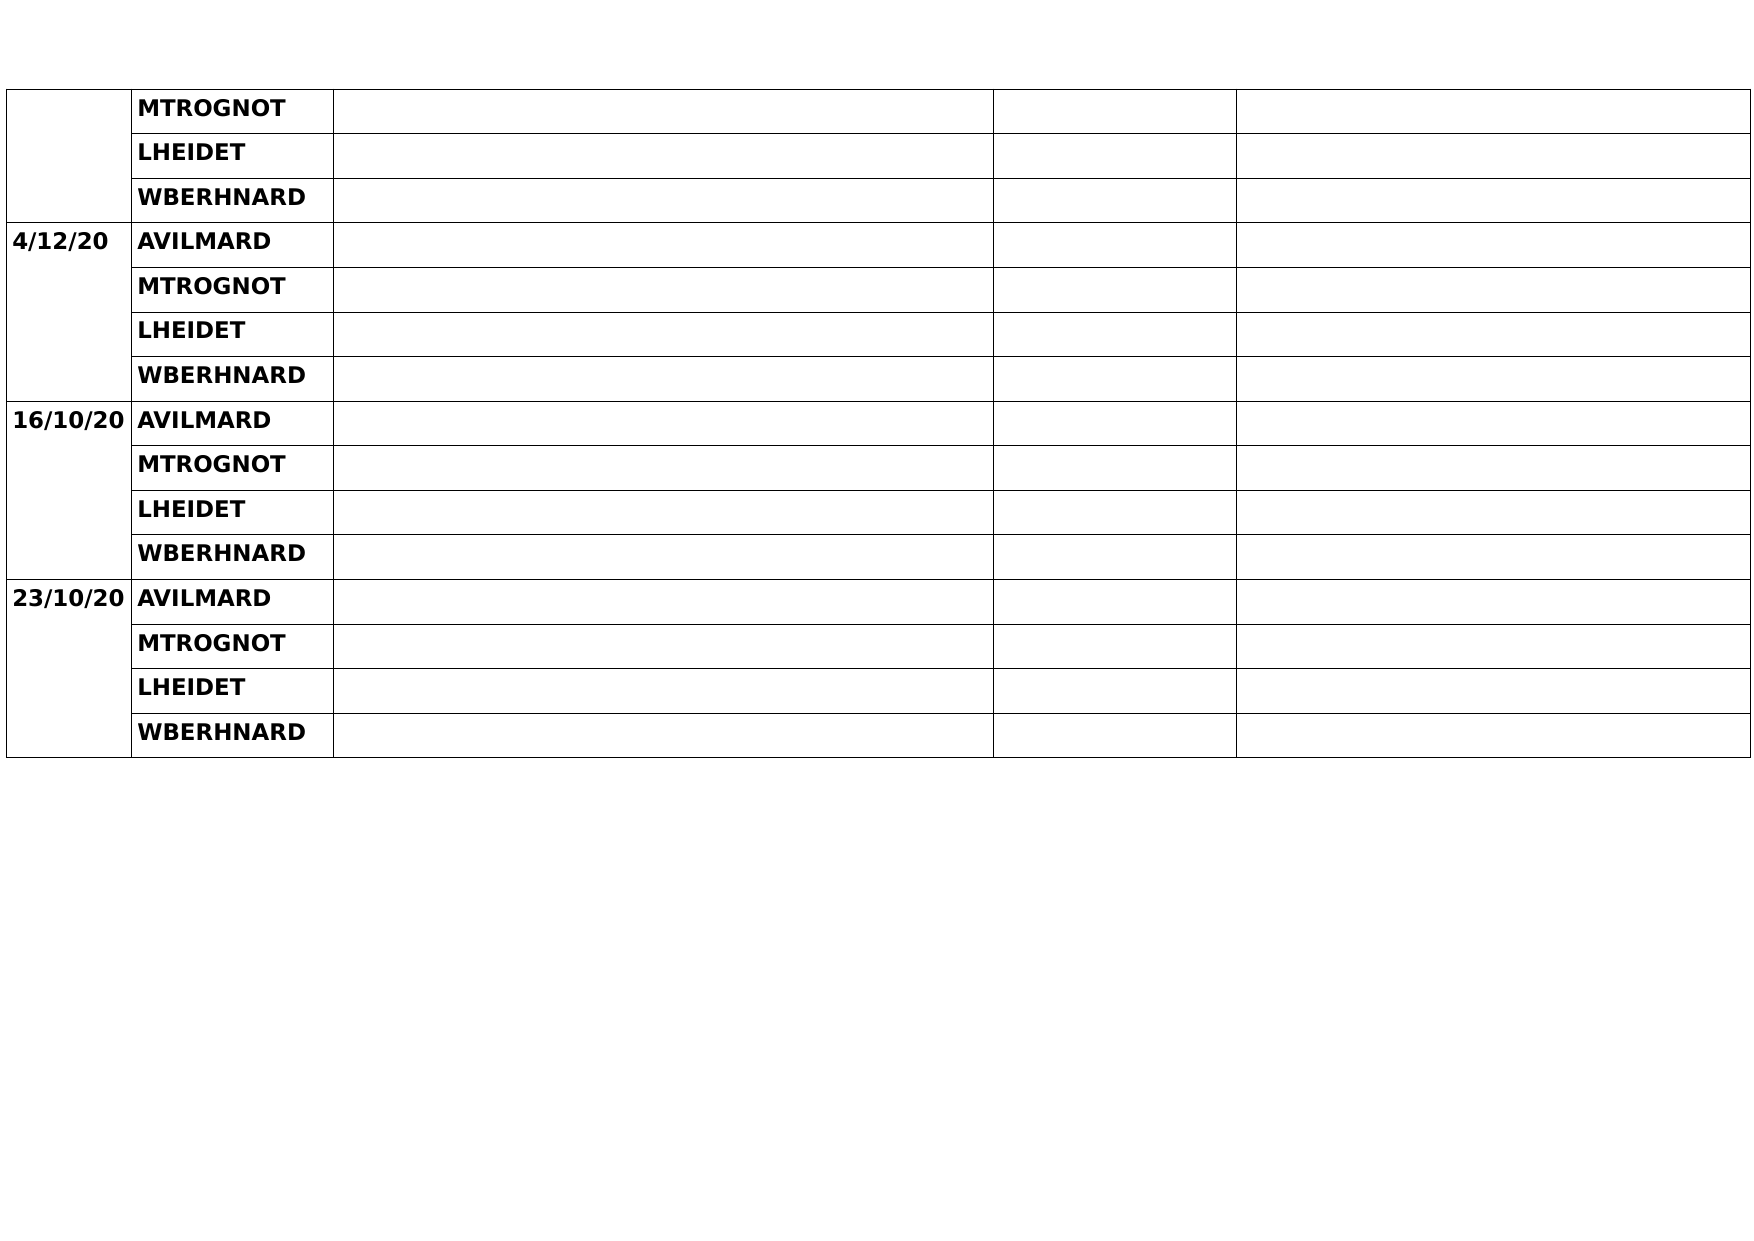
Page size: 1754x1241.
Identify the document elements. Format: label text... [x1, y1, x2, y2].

table_cell [334, 491, 993, 534]
table_cell [334, 535, 993, 579]
table_cell MTROGNOT [132, 625, 333, 668]
table_cell LHEIDET [132, 491, 333, 534]
table_cell [334, 580, 993, 623]
table_cell [334, 446, 993, 490]
table_cell [994, 580, 1236, 623]
table_cell [334, 357, 993, 401]
table_cell [1237, 179, 1750, 222]
table_cell WBERHNARD [132, 714, 333, 757]
table_cell [334, 223, 993, 267]
table_cell [994, 714, 1236, 757]
table_cell [994, 535, 1236, 579]
table_cell LHEIDET [132, 669, 333, 713]
table_cell [994, 313, 1236, 356]
table_cell 16/10/20 [7, 402, 131, 579]
table_cell 23/10/20 [7, 580, 131, 757]
table_cell [1237, 402, 1750, 445]
table_cell [334, 90, 993, 133]
table_cell [1237, 268, 1750, 311]
table_cell [1237, 313, 1750, 356]
table_cell WBERHNARD [132, 357, 333, 401]
table_cell [1237, 669, 1750, 713]
table_cell [994, 446, 1236, 490]
table_cell [1237, 134, 1750, 178]
table_cell 4/12/20 [7, 223, 131, 401]
table_cell [1237, 580, 1750, 623]
table_cell [1237, 625, 1750, 668]
table_cell [994, 223, 1236, 267]
table_cell [1237, 491, 1750, 534]
table_cell [1237, 446, 1750, 490]
table_cell MTROGNOT [132, 90, 333, 133]
table_cell WBERHNARD [132, 179, 333, 222]
table_cell [334, 268, 993, 311]
table_cell [1237, 90, 1750, 133]
table_cell [334, 402, 993, 445]
table_cell [994, 491, 1236, 534]
table_cell LHEIDET [132, 134, 333, 178]
table_cell [1237, 357, 1750, 401]
table_cell [994, 268, 1236, 311]
table_cell [994, 134, 1236, 178]
table_cell [334, 134, 993, 178]
table_cell [334, 669, 993, 713]
table_cell [994, 179, 1236, 222]
table_cell WBERHNARD [132, 535, 333, 579]
table_cell [1237, 714, 1750, 757]
table_cell AVILMARD [132, 223, 333, 267]
table_cell [994, 357, 1236, 401]
table_cell [994, 402, 1236, 445]
table_cell AVILMARD [132, 402, 333, 445]
table_cell [1237, 535, 1750, 579]
table_cell [334, 625, 993, 668]
table_cell [7, 90, 131, 222]
table_cell [334, 179, 993, 222]
table_cell [994, 90, 1236, 133]
table_cell MTROGNOT [132, 446, 333, 490]
table_cell AVILMARD [132, 580, 333, 623]
table_cell [334, 313, 993, 356]
table_cell [1237, 223, 1750, 267]
table_cell MTROGNOT [132, 268, 333, 311]
table_cell [994, 669, 1236, 713]
table_cell [994, 625, 1236, 668]
table_cell LHEIDET [132, 313, 333, 356]
table_cell [334, 714, 993, 757]
